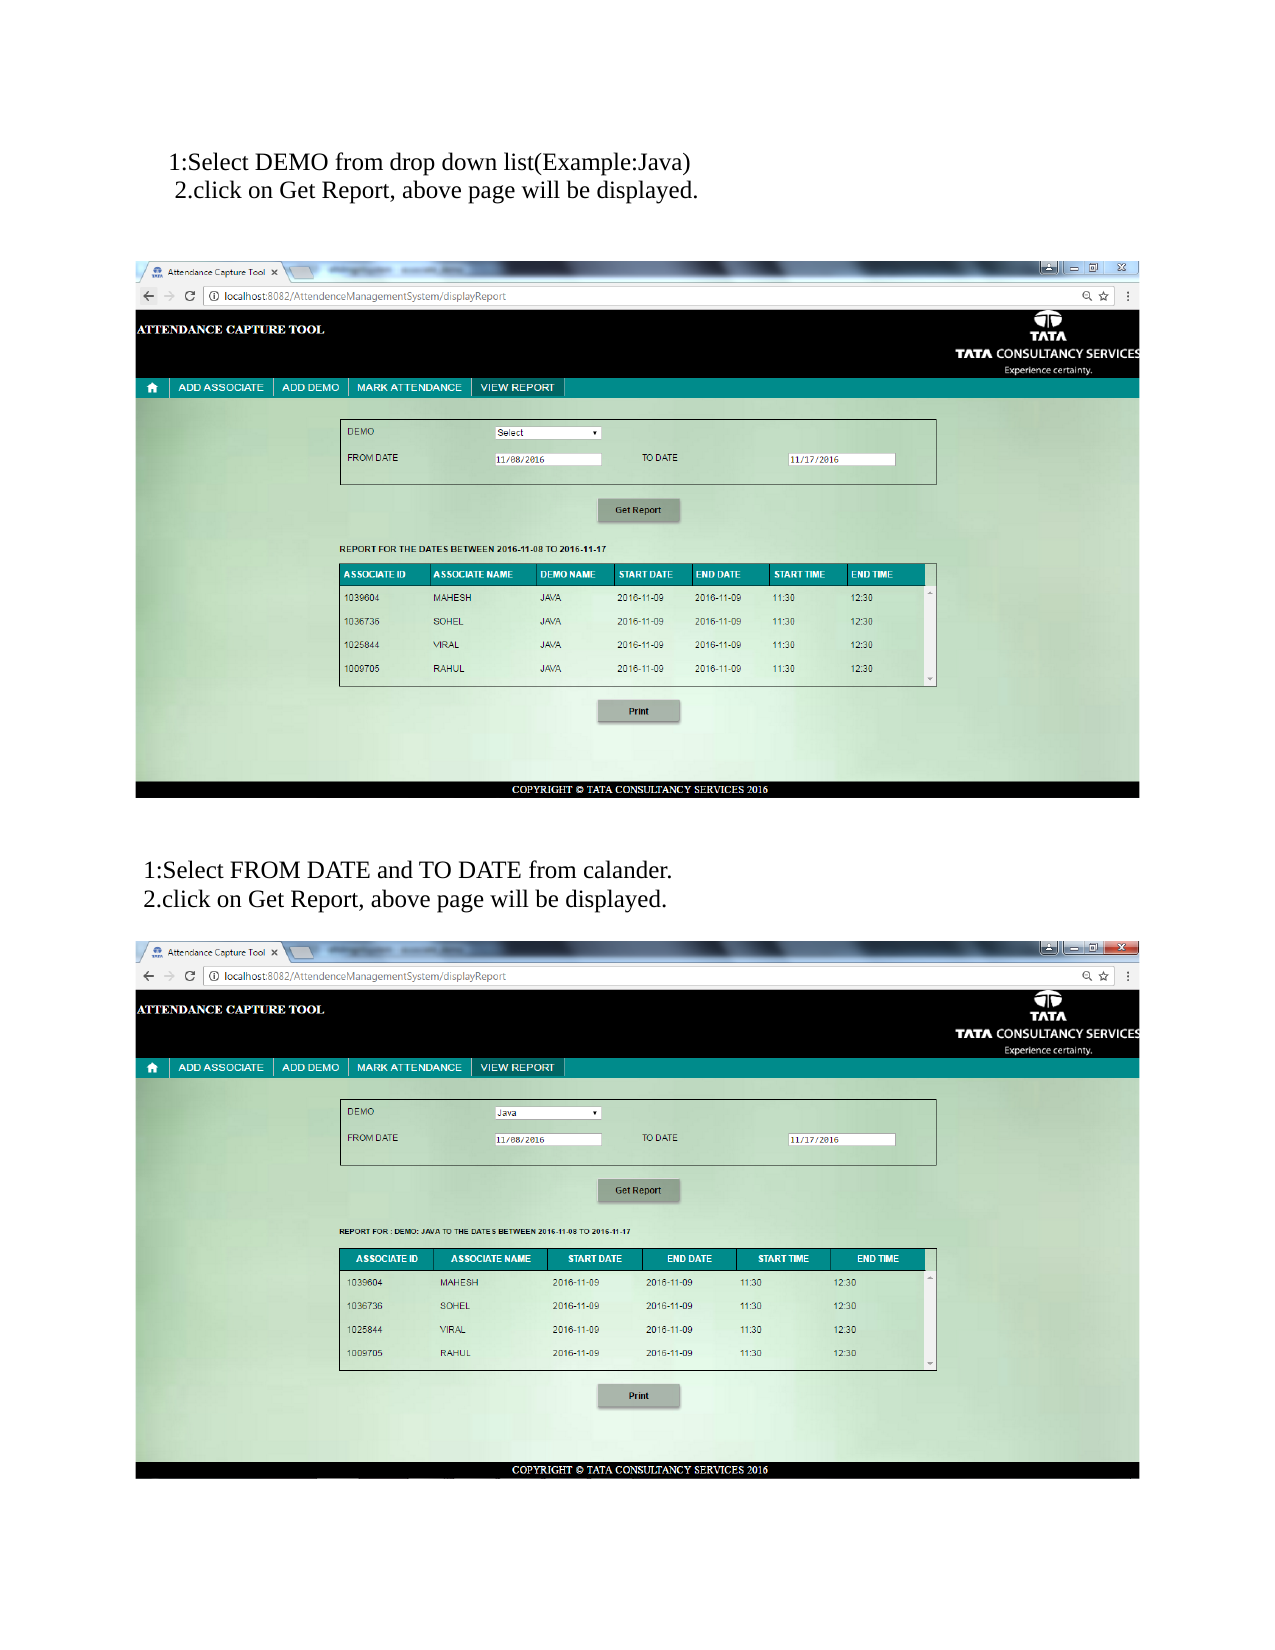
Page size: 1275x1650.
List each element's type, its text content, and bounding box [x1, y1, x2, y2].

picture [135, 941, 1140, 1479]
text 2.click on Get Report, above page will be displayed. [118, 884, 1157, 913]
text 2.click on Get Report, above page will be displayed. [118, 176, 1157, 204]
text 1:Select DEMO from drop down list(Example:Java) [118, 147, 1157, 176]
text 1:Select FROM DATE and TO DATE from calander. [118, 855, 1157, 884]
picture [135, 261, 1140, 798]
